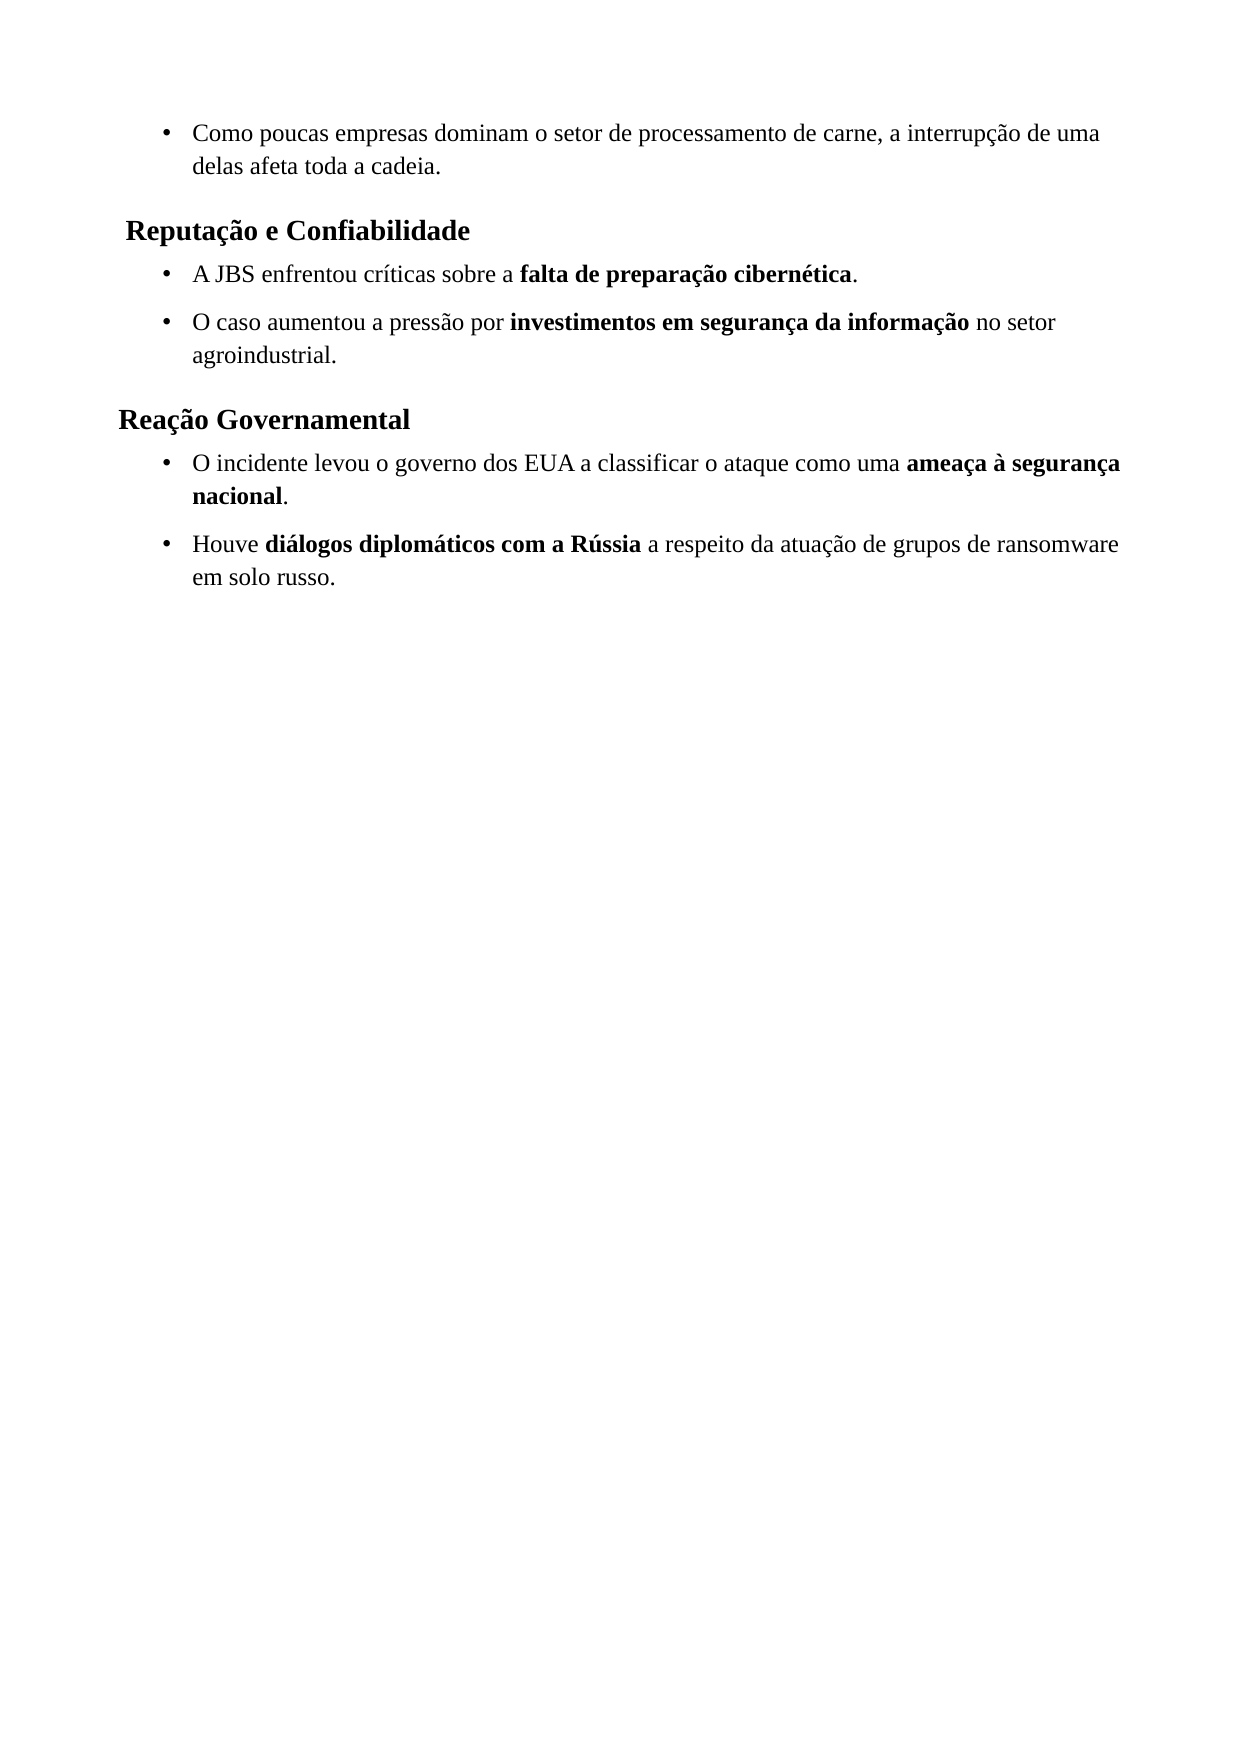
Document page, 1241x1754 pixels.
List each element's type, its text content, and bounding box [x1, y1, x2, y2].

subtitle Reação Governamental [118, 402, 1122, 436]
list Como poucas empresas dominam o setor de processamento de carne, a interrupção de uma delas afeta toda a cadeia. [162, 118, 1122, 180]
subtitle Reputação e Confiabilidade [118, 213, 1122, 247]
list Houve diálogos diplomáticos com a Rússia a respeito da atuação de grupos de ransomware em solo russo. [162, 529, 1122, 591]
list O caso aumentou a pressão por investimentos em segurança da informação no setor agroindustrial. [162, 307, 1122, 369]
list A JBS enfrentou críticas sobre a falta de preparação cibernética. [162, 259, 1122, 288]
list O incidente levou o governo dos EUA a classificar o ataque como uma ameaça à segurança nacional. [162, 448, 1122, 510]
